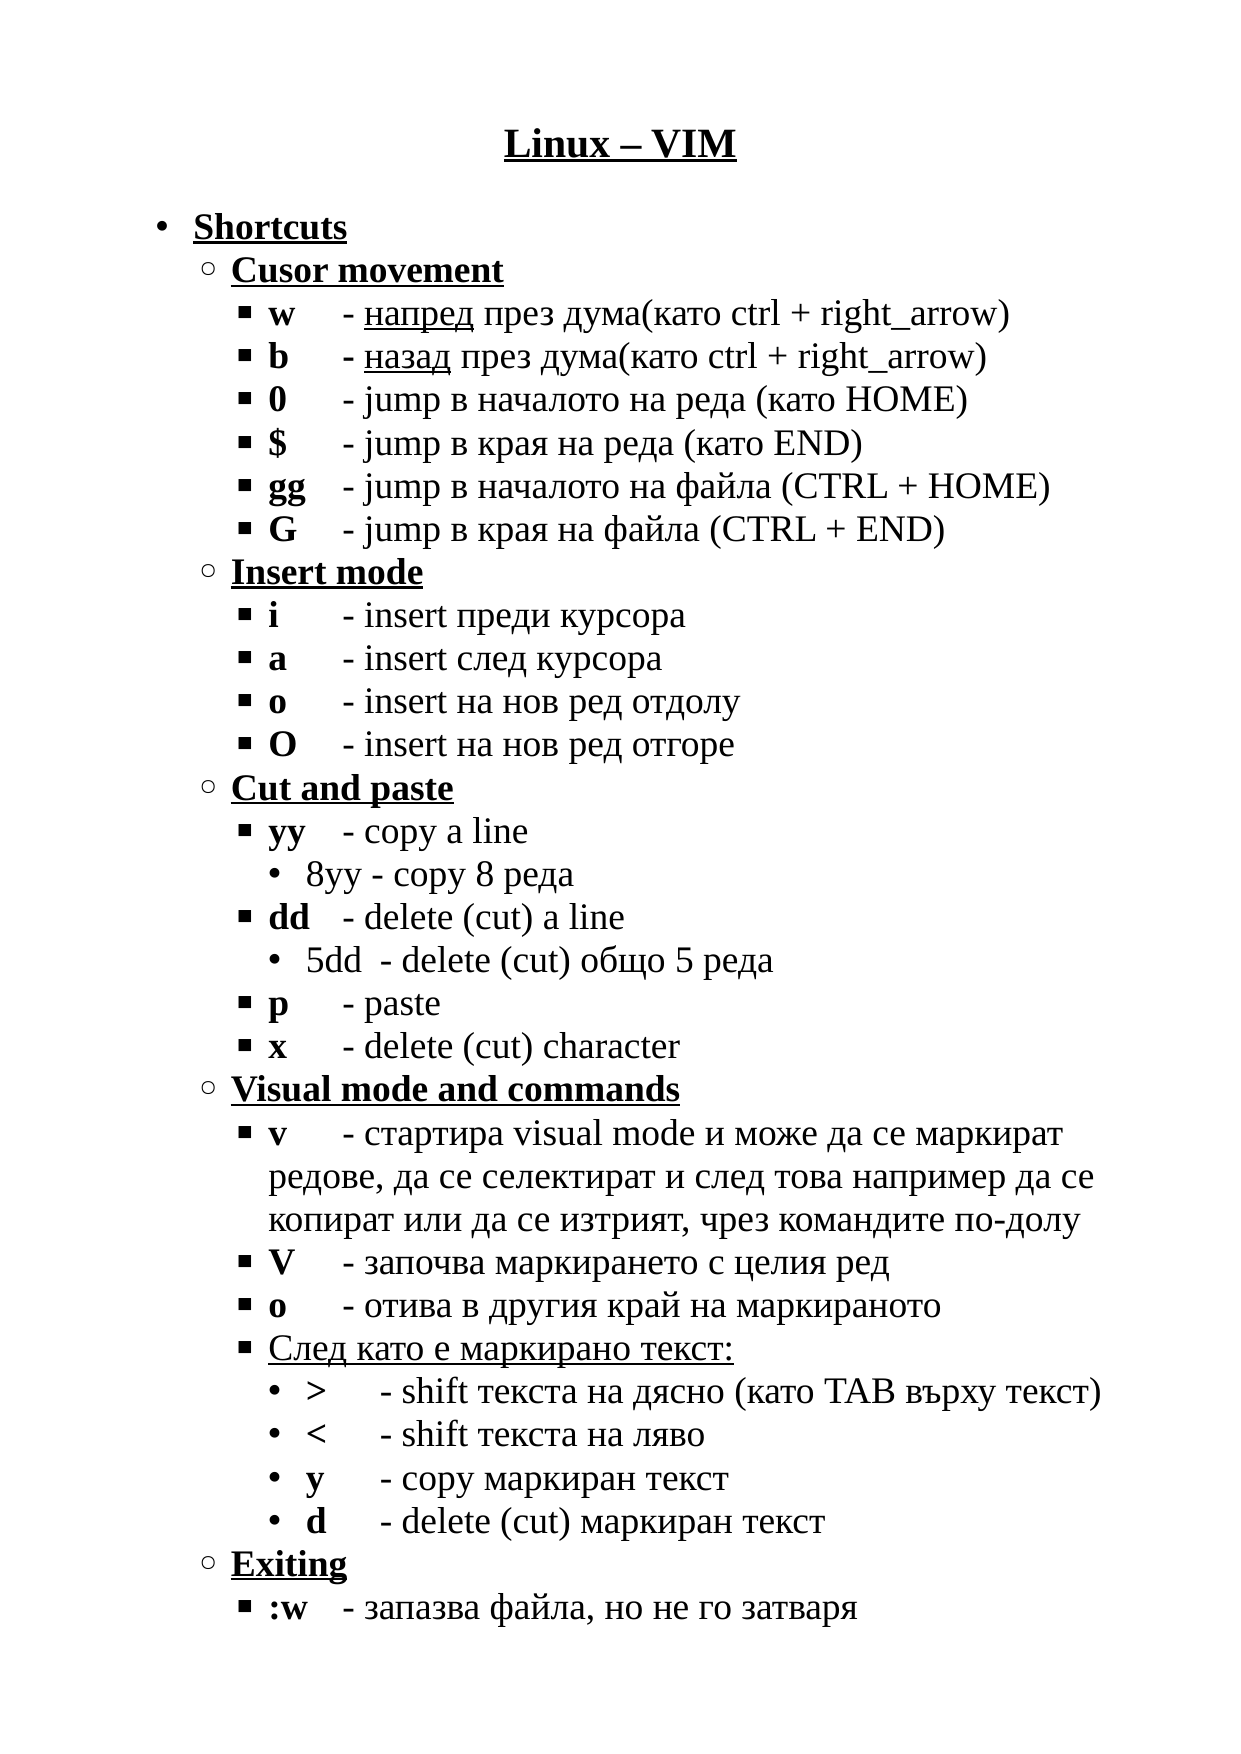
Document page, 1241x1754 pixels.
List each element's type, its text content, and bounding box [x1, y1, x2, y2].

list < - shift текста на ляво [268, 1412, 1122, 1455]
list y - copy маркиран текст [268, 1455, 1122, 1498]
list Cusor movement [193, 247, 1122, 291]
list gg - jump в началото на файла (CTRL + HOME) [231, 463, 1122, 506]
list o - insert на нов ред отдолу [231, 679, 1122, 722]
list 8yy - copy 8 реда [268, 851, 1122, 894]
list a - insert след курсора [231, 636, 1122, 679]
list dd - delete (cut) a line [231, 894, 1122, 937]
list x - delete (cut) character [231, 1024, 1122, 1067]
list След като е маркирано текст: [231, 1326, 1122, 1369]
list :w - запазва файла, но не го затваря [231, 1584, 1122, 1627]
list > - shift текста на дясно (като TAB върху текст) [268, 1369, 1122, 1412]
list V - започва маркирането с целия ред [231, 1239, 1122, 1282]
list o - отива в другия край на маркираното [231, 1282, 1122, 1326]
list i - insert преди курсора [231, 592, 1122, 636]
list p - paste [231, 981, 1122, 1024]
list b - назад през дума(като ctrl + right_arrow) [231, 334, 1122, 377]
list Exiting [193, 1541, 1122, 1584]
list 5dd - delete (cut) общо 5 реда [268, 937, 1122, 981]
list Insert mode [193, 549, 1122, 592]
list G - jump в края на файла (CTRL + END) [231, 506, 1122, 549]
list Cut and paste [193, 765, 1122, 808]
list yy - copy a line [231, 808, 1122, 851]
list $ - jump в края на реда (като END) [231, 420, 1122, 463]
list d - delete (cut) маркиран текст [268, 1498, 1122, 1541]
list O - insert на нов ред отгоре [231, 722, 1122, 765]
list Shortcuts [156, 204, 1122, 247]
list 0 - jump в началото на реда (като HOME) [231, 377, 1122, 420]
text Linux – VIM [118, 118, 1122, 166]
list w - напред през дума(като ctrl + right_arrow) [231, 291, 1122, 334]
list Visual mode and commands [193, 1067, 1122, 1110]
list v - стартира visual mode и може да се маркират редове, да се селектират и след това например да се копират или да се изтрият, чрез командите по-долу [231, 1110, 1122, 1239]
